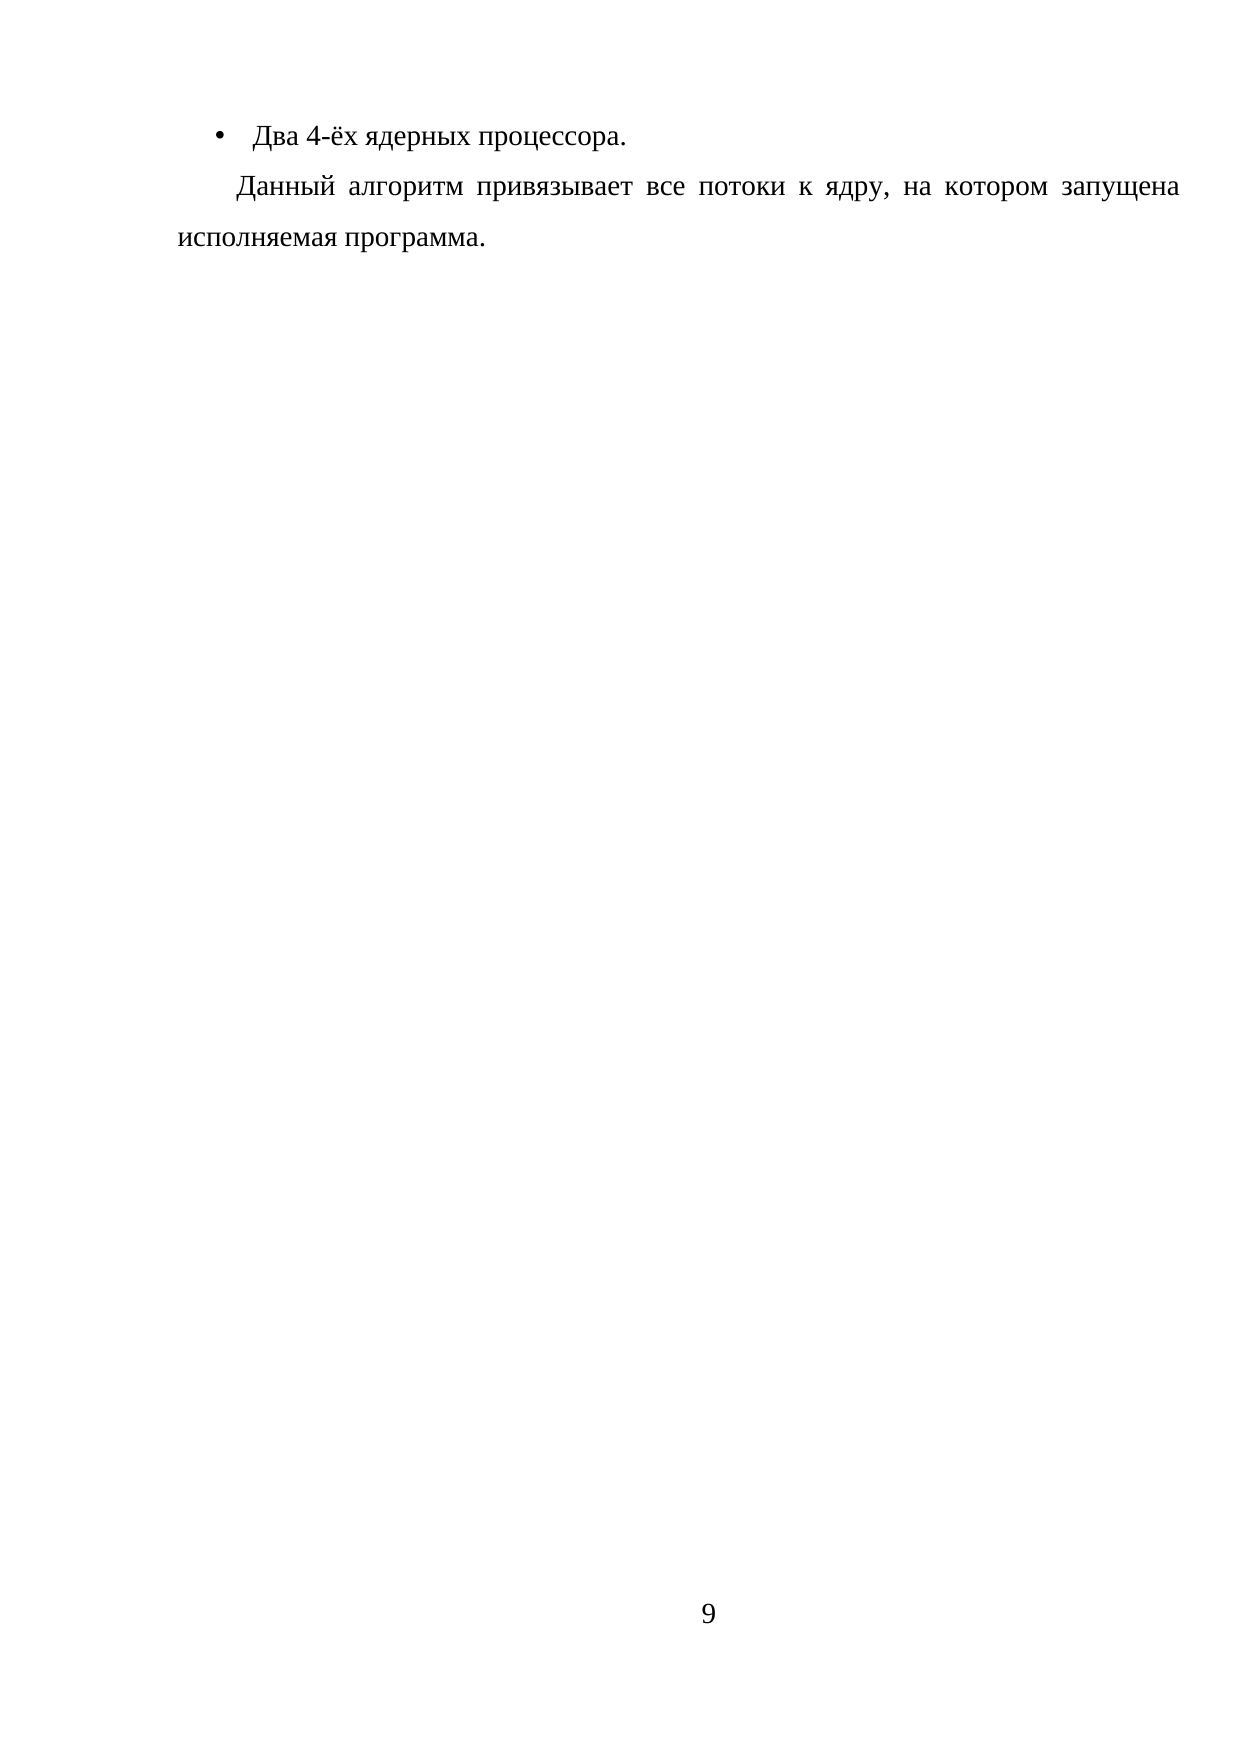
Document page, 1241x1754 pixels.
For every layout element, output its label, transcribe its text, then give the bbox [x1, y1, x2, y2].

list Два 4-ёх ядерных процессора. [215, 118, 1181, 152]
text Данный алгоритм привязывает все потоки к ядру, на котором запущена исполняемая программа. [177, 168, 1181, 252]
